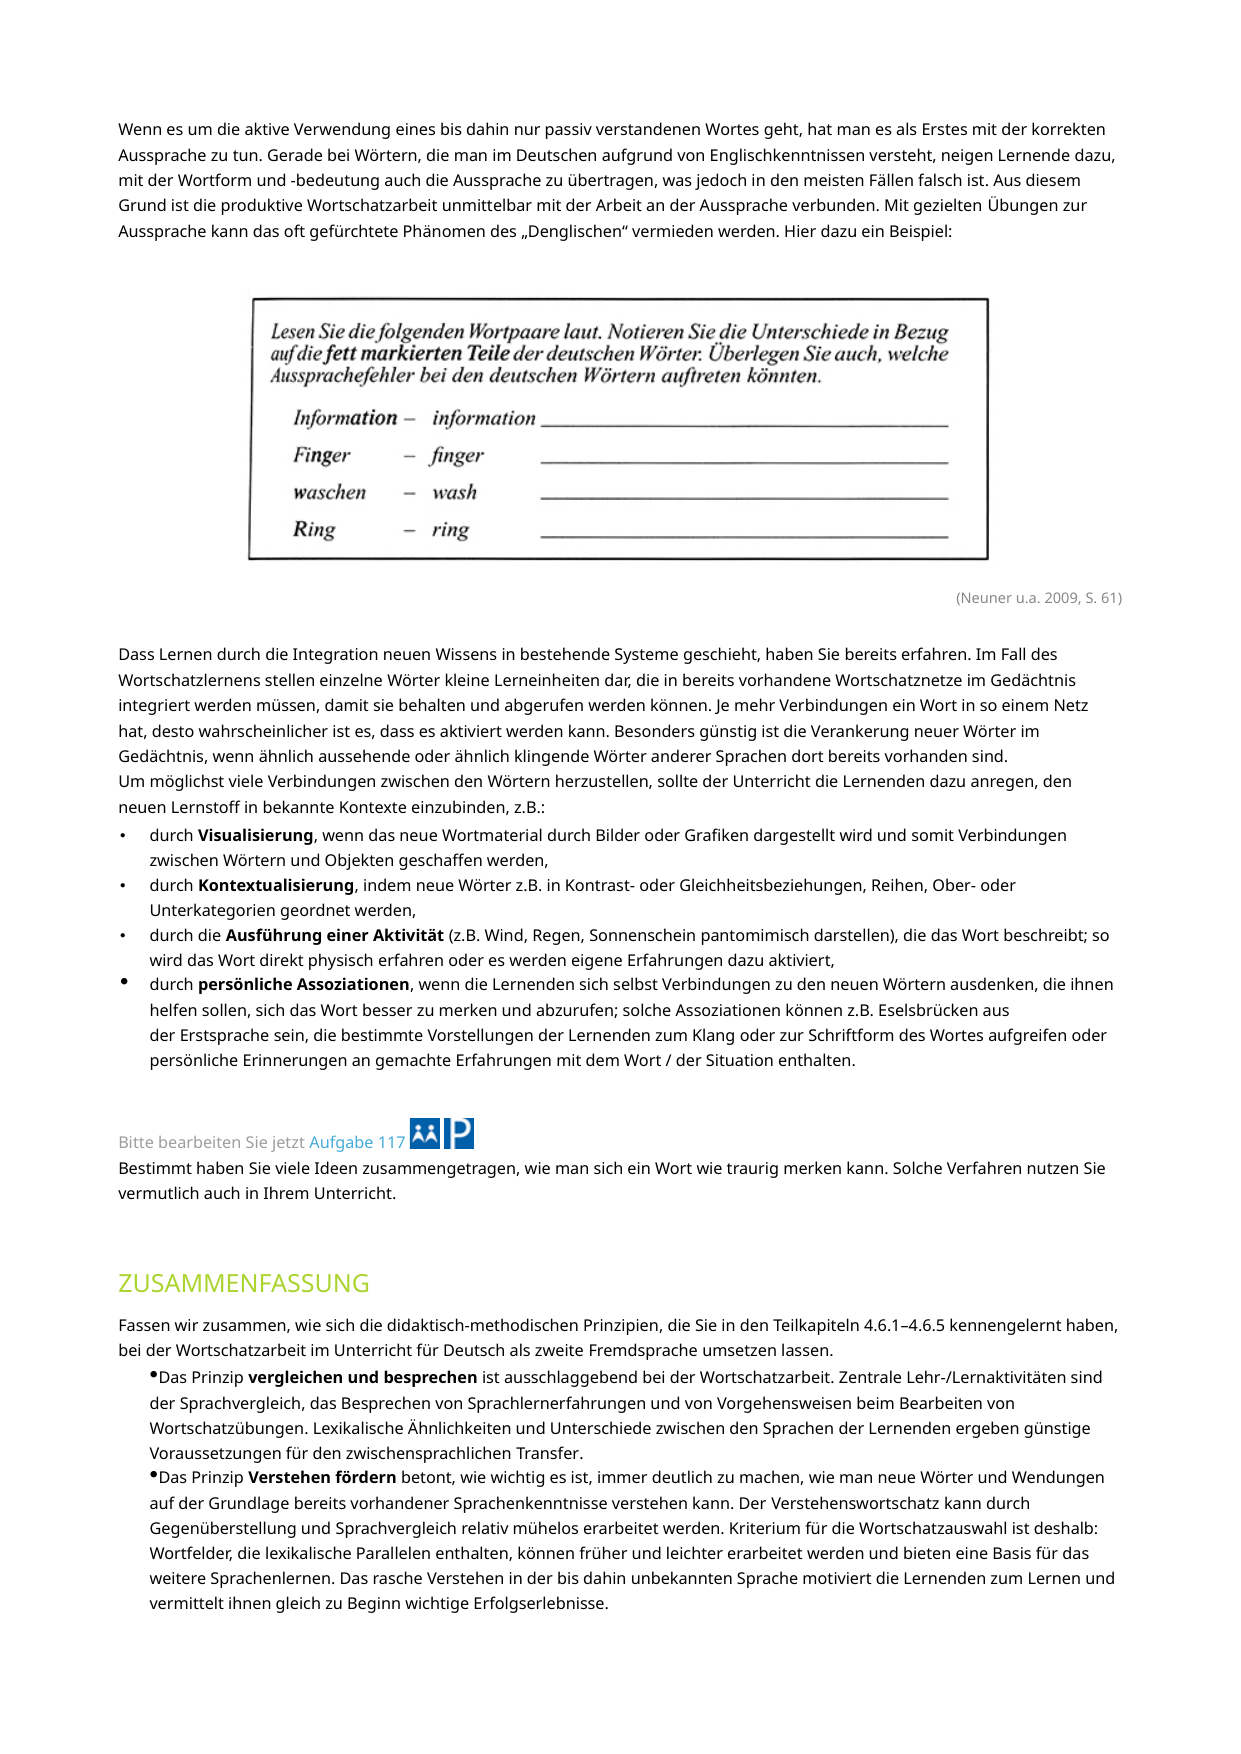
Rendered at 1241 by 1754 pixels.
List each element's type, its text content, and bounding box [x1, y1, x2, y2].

list Das Prinzip vergleichen und besprechen ist ausschlaggebend bei der Wortschatzarbeit. Zentrale Lehr-/Lernaktivitäten sind der Sprachvergleich, das Besprechen von Sprachlernerfahrungen und von Vorgehensweisen beim Bearbeiten von Wortschatzübungen. Lexikalische Ähnlichkeiten und Unterschiede zwischen den Sprachen der Lernenden ergeben günstige Voraussetzungen für den zwischensprachlichen Transfer. [118, 1364, 1122, 1464]
text (Neuner u.a. 2009, S. 61) [118, 587, 1122, 607]
text Fassen wir zusammen, wie sich die didaktisch-methodischen Prinzipien, die Sie in den Teilkapiteln 4.6.1–4.6.5 kennengelernt haben, bei der Wortschatzarbeit im Unterricht für Deutsch als zweite Fremdsprache umsetzen lassen. [118, 1313, 1122, 1361]
list Das Prinzip Verstehen fördern betont, wie wichtig es ist, immer deutlich zu machen, wie man neue Wörter und Wendungen auf der Grundlage bereits vorhandener Sprachenkenntnisse verstehen kann. Der Verstehenswortschatz kann durch Gegenüberstellung und Sprachvergleich relativ mühelos erarbeitet werden. Kriterium für die Wortschatzauswahl ist deshalb: Wortfelder, die lexikalische Parallelen enthalten, können früher und leichter erarbeitet werden und bieten eine Basis für das weitere Sprachenlernen. Das rasche Verstehen in der bis dahin unbekannten Sprache motiviert die Lernenden zum Lernen und vermittelt ihnen gleich zu Beginn wichtige Erfolgserlebnisse. [118, 1464, 1122, 1614]
text Bestimmt haben Sie viele Ideen zusammengetragen, wie man sich ein Wort wie traurig merken kann. Solche Verfahren nutzen Sie vermutlich auch in Ihrem Unterricht. [118, 1157, 1122, 1204]
list durch persönliche Assoziationen, wenn die Lernenden sich selbst Verbindungen zu den neuen Wörtern ausdenken, die ihnen helfen sollen, sich das Wort besser zu merken und abzurufen; solche Assoziationen können z.B. Eselsbrücken aus der Erstsprache sein, die bestimmte Vorstellungen der Lernenden zum Klang oder zur Schriftform des Wortes aufgreifen oder persönliche Erinnerungen an gemachte Erfahrungen mit dem Wort / der Situation enthalten. [120, 971, 1122, 1071]
picture [444, 1118, 474, 1149]
list durch Visualisierung, wenn das neue Wortmaterial durch Bilder oder Grafiken dargestellt wird und somit Verbindungen zwischen Wörtern und Objekten geschaffen werden, [120, 821, 1122, 871]
picture [409, 1118, 440, 1149]
list durch Kontextualisierung, indem neue Wörter z.B. in Kontrast- oder Gleichheitsbeziehungen, Reihen, Ober- oder Unterkategorien geordnet werden, [120, 871, 1122, 921]
picture [226, 278, 1014, 584]
text Wenn es um die aktive Verwendung eines bis dahin nur passiv verstandenen Wortes geht, hat man es als Erstes mit der korrekten Aussprache zu tun. Gerade bei Wörtern, die man im Deutschen aufgrund von Englischkenntnissen versteht, neigen Lernende dazu, mit der Wortform und -bedeutung auch die Aussprache zu übertragen, was jedoch in den meisten Fällen falsch ist. Aus diesem Grund ist die produktive Wortschatzarbeit unmittelbar mit der Arbeit an der Aussprache verbunden. Mit gezielten Übungen zur Aussprache kann das oft gefürchtete Phänomen des „Denglischen“ vermieden werden. Hier dazu ein Beispiel: [118, 118, 1122, 242]
text Dass Lernen durch die Integration neuen Wissens in bestehende Systeme geschieht, haben Sie bereits erfahren. Im Fall des Wortschatzlernens stellen einzelne Wörter kleine Lerneinheiten dar, die in bereits vorhandene Wortschatznetze im Gedächtnis integriert werden müssen, damit sie behalten und abgerufen werden können. Je mehr Verbindungen ein Wort in so einem Netz hat, desto wahrscheinlicher ist es, dass es aktiviert werden kann. Besonders günstig ist die Verankerung neuer Wörter im Gedächtnis, wenn ähnlich aussehende oder ähnlich klingende Wörter anderer Sprachen dort bereits vorhanden sind. [118, 643, 1122, 767]
text Bitte bearbeiten Sie jetzt Aufgabe 117 [118, 1119, 1122, 1154]
text Um möglichst viele Verbindungen zwischen den Wörtern herzustellen, sollte der Unterricht die Lernenden dazu anregen, den neuen Lernstoff in bekannte Kontexte einzubinden, z.B.: [118, 770, 1122, 818]
list durch die Ausführung einer Aktivität (z.B. Wind, Regen, Sonnenschein pantomimisch darstellen), die das Wort beschreibt; so wird das Wort direkt physisch erfahren oder es werden eigene Erfahrungen dazu aktiviert, [120, 921, 1122, 971]
subtitle ZUSAMMENFASSUNG [118, 1266, 1122, 1300]
